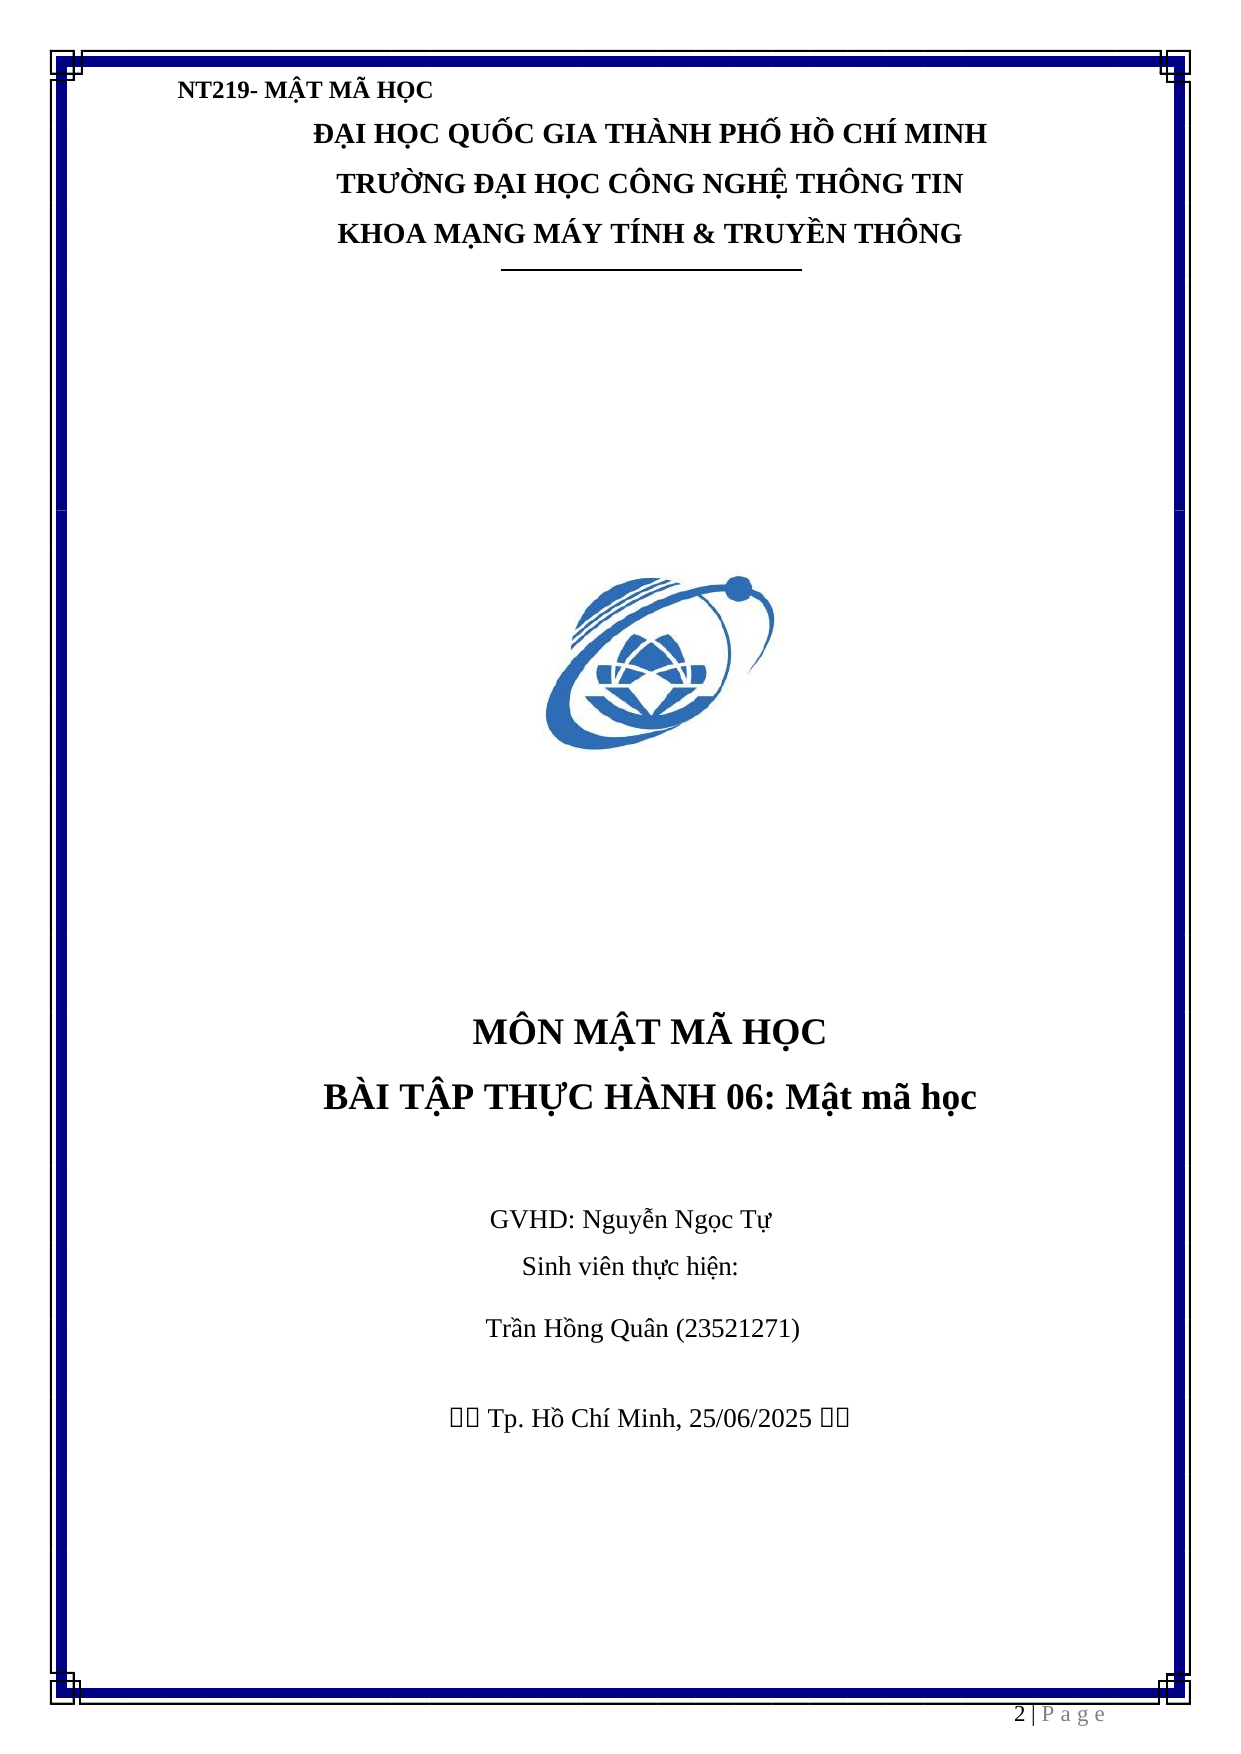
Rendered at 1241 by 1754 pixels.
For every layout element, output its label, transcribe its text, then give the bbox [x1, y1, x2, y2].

title MÔN MẬT MÃ HỌC [294, 1009, 1006, 1052]
picture [543, 570, 777, 752]
list Trần Hồng Quân (23521271) [485, 1312, 1137, 1343]
text ĐẠI HỌC QUỐC GIA THÀNH PHỐ HỒ CHÍ MINH TRƯỜNG ĐẠI HỌC CÔNG NGHỆ THÔNG TIN KHOA MẠNG MÁY TÍNH & TRUYỀN THÔNG [294, 116, 1006, 250]
title BÀI TẬP THỰC HÀNH 06: Mật mã học [170, 1074, 1130, 1117]
text GVHD: Nguyễn Ngọc Tự [458, 1203, 803, 1234]
text  Tp. Hồ Chí Minh, 25/06/2025  [294, 1398, 1005, 1435]
text Sinh viên thực hiện: [458, 1250, 803, 1281]
